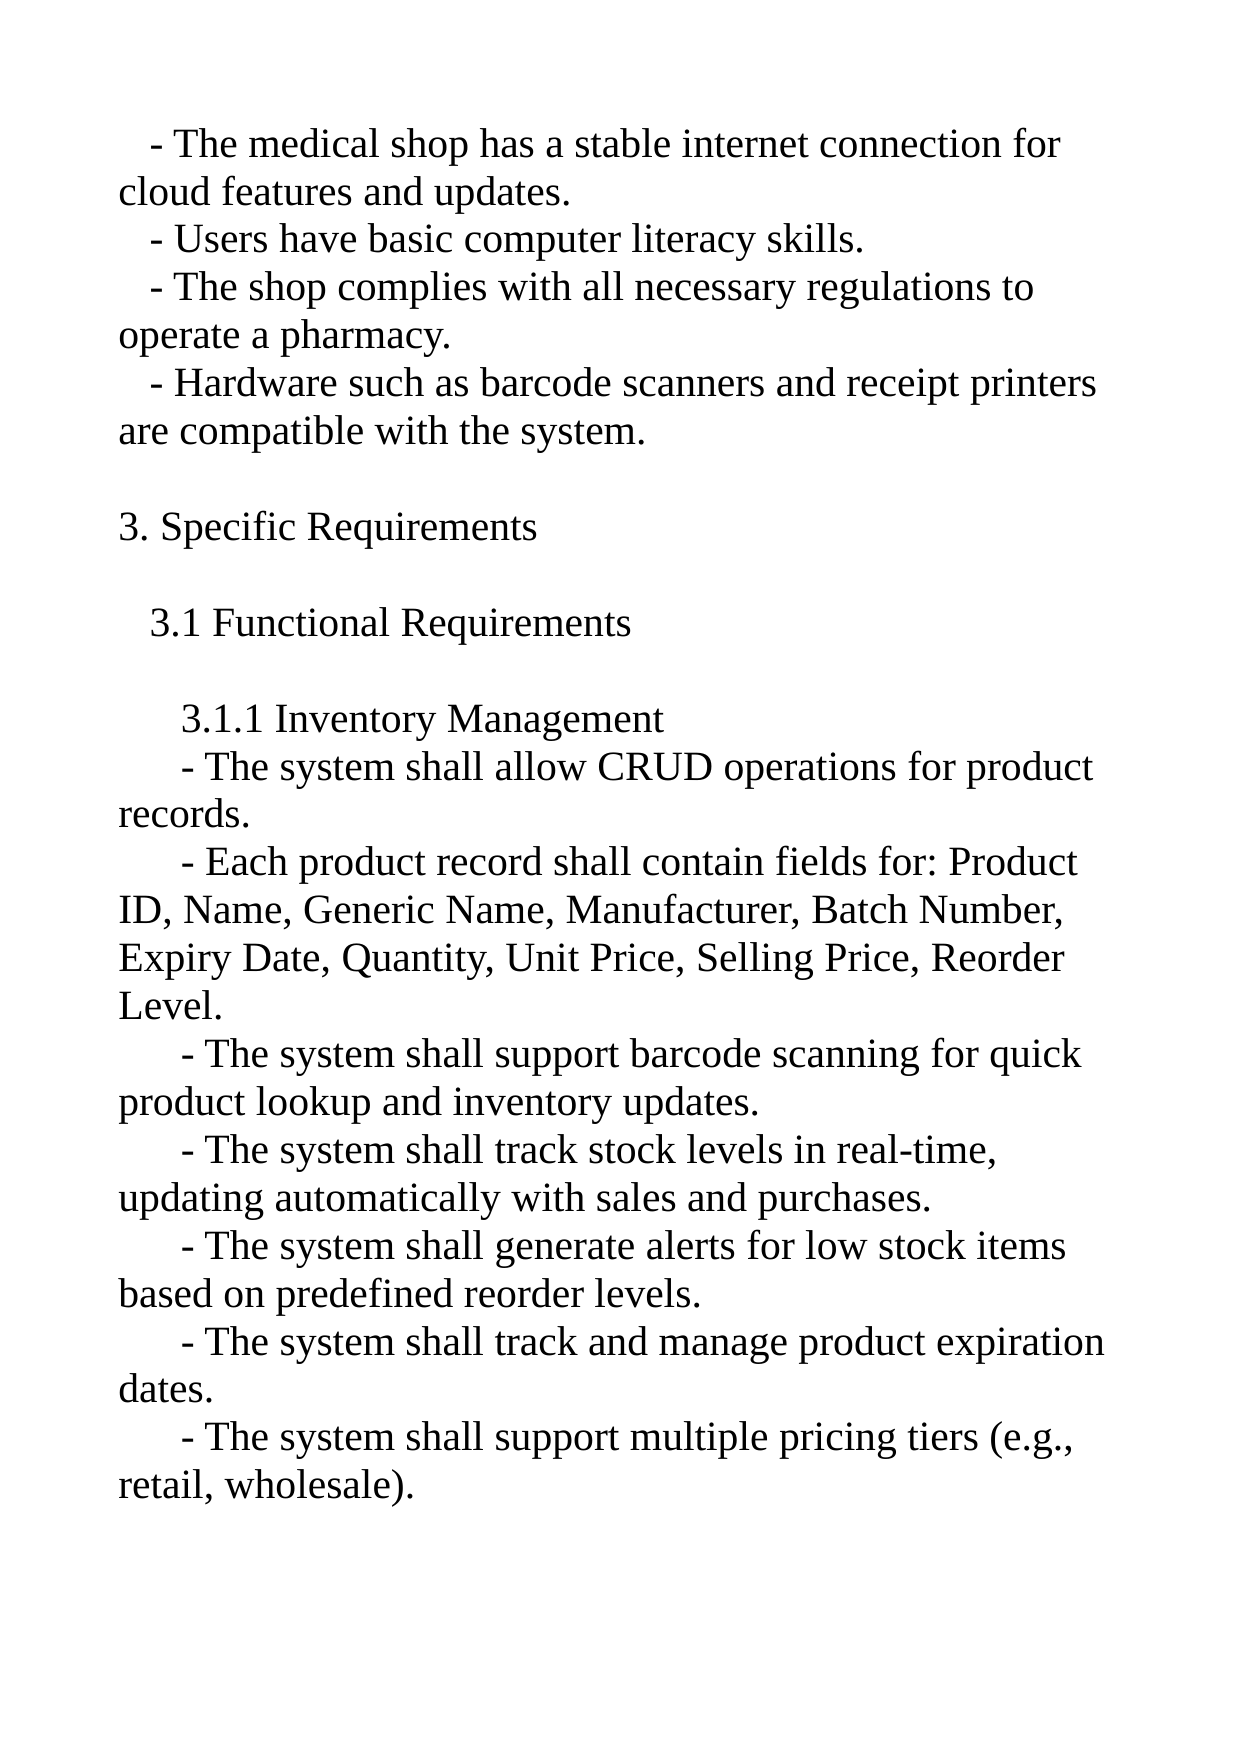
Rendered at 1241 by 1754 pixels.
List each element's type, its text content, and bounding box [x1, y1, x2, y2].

text 3. Specific Requirements [118, 501, 1122, 549]
text - The system shall track and manage product expiration dates. [118, 1316, 1122, 1412]
text 3.1 Functional Requirements [118, 597, 1122, 645]
text - Each product record shall contain fields for: Product ID, Name, Generic Name, Manufacturer, Batch Number, Expiry Date, Quantity, Unit Price, Selling Price, Reorder Level. [118, 837, 1122, 1028]
text - The system shall support multiple pricing tiers (e.g., retail, wholesale). [118, 1412, 1122, 1508]
text - The system shall track stock levels in real-time, updating automatically with sales and purchases. [118, 1124, 1122, 1220]
text - Users have basic computer literacy skills. [118, 214, 1122, 262]
text - The system shall allow CRUD operations for product records. [118, 741, 1122, 837]
text 3.1.1 Inventory Management [118, 693, 1122, 741]
text - The system shall support barcode scanning for quick product lookup and inventory updates. [118, 1028, 1122, 1124]
text - The shop complies with all necessary regulations to operate a pharmacy. [118, 262, 1122, 358]
text - Hardware such as barcode scanners and receipt printers are compatible with the system. [118, 358, 1122, 453]
text - The system shall generate alerts for low stock items based on predefined reorder levels. [118, 1220, 1122, 1316]
text - The medical shop has a stable internet connection for cloud features and updates. [118, 118, 1122, 214]
